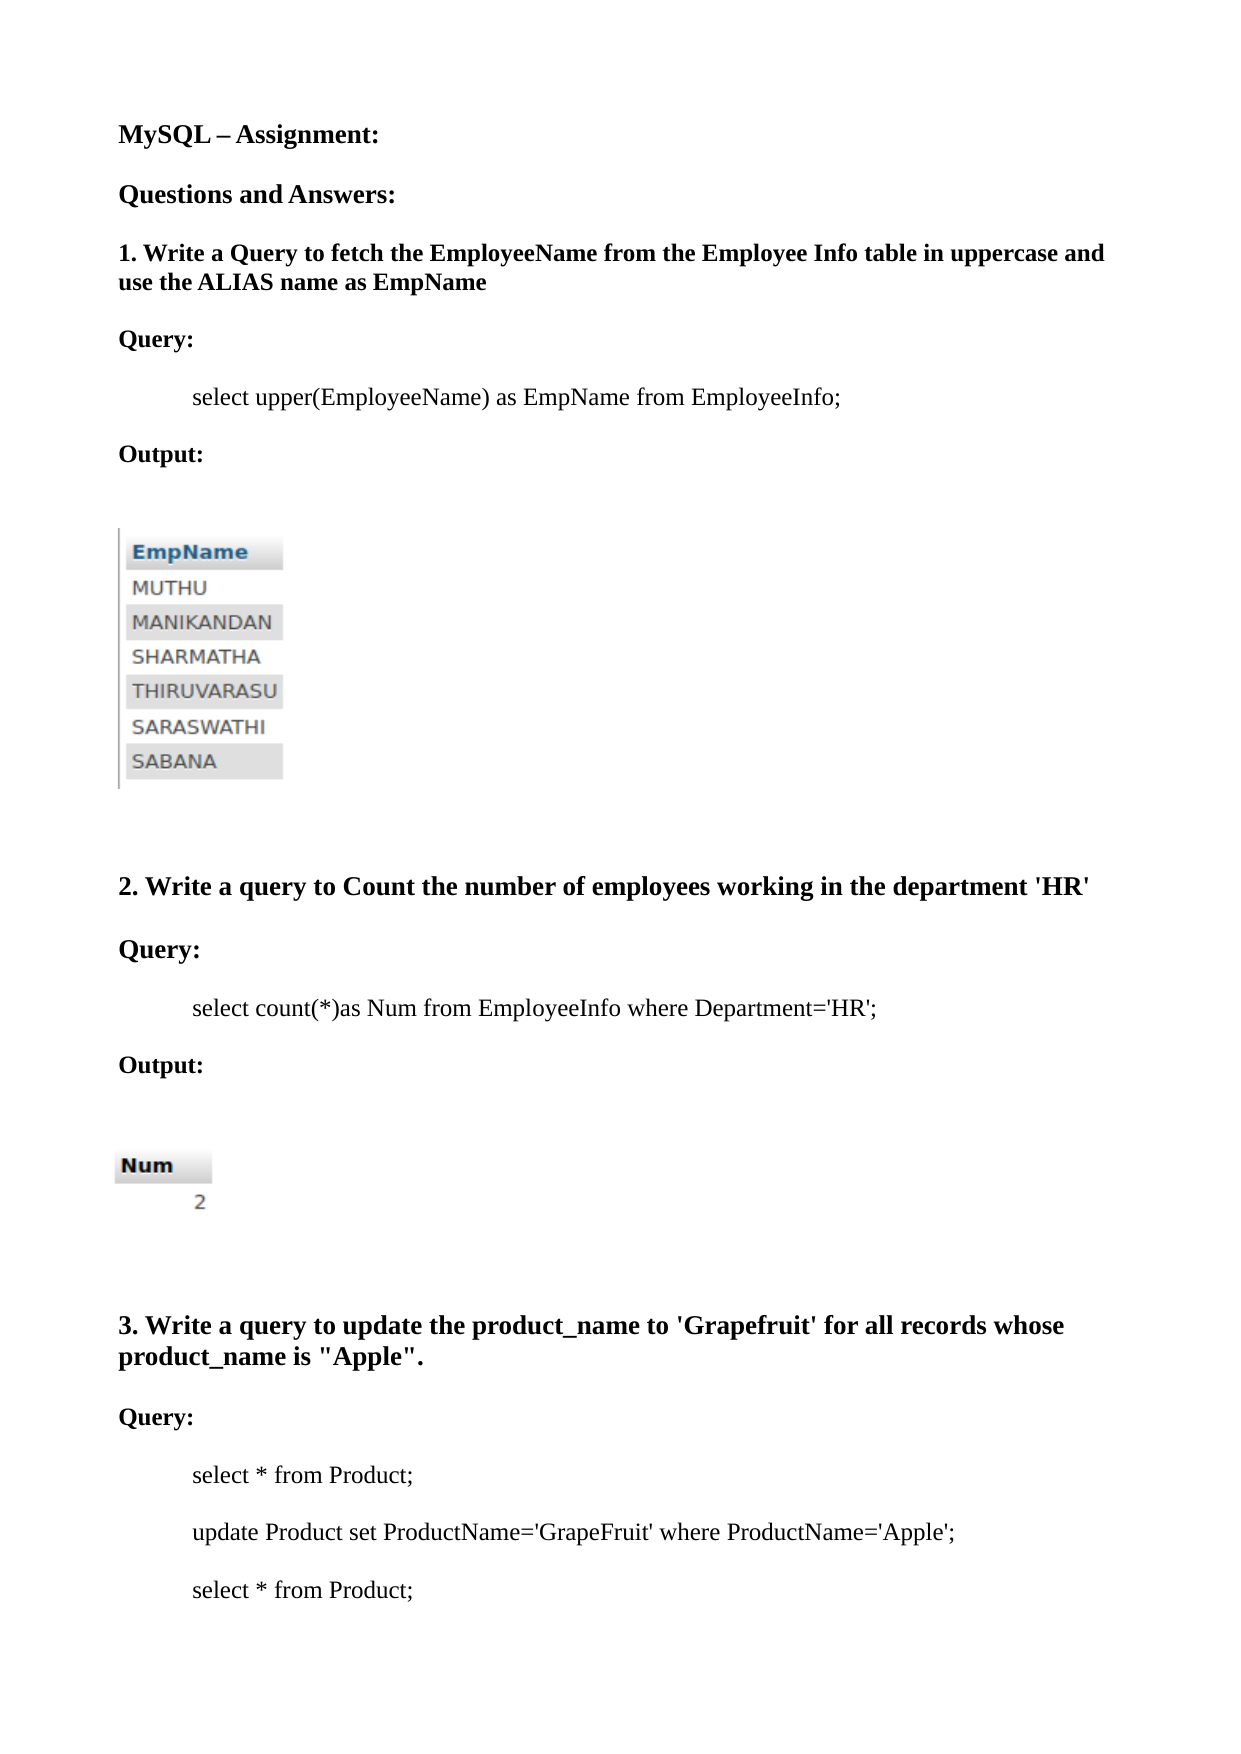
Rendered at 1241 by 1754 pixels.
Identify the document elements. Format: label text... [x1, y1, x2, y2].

text Query: [118, 933, 1122, 964]
text select upper(EmployeeName) as EmpName from EmployeeInfo; [118, 382, 1122, 410]
picture [112, 1127, 341, 1244]
picture [117, 528, 492, 789]
text 2. Write a query to Count the number of employees working in the department 'HR' [118, 870, 1122, 902]
text Output: [118, 1050, 1122, 1079]
text Output: [118, 439, 1122, 468]
text select count(*)as Num from EmployeeInfo where Department='HR'; [118, 993, 1122, 1021]
text select * from Product; [118, 1575, 1122, 1603]
text 3. Write a query to update the product_name to 'Grapefruit' for all records whose product_name is "Apple". [118, 1309, 1122, 1371]
text update Product set ProductName='GrapeFruit' where ProductName='Apple'; [118, 1517, 1122, 1546]
text MySQL – Assignment: [118, 118, 1122, 149]
text Query: [118, 1402, 1122, 1431]
text Questions and Answers: [118, 178, 1122, 209]
text 1. Write a Query to fetch the EmployeeName from the Employee Info table in uppercase and use the ALIAS name as EmpName [118, 238, 1122, 295]
text select * from Product; [118, 1460, 1122, 1488]
text Query: [118, 324, 1122, 353]
